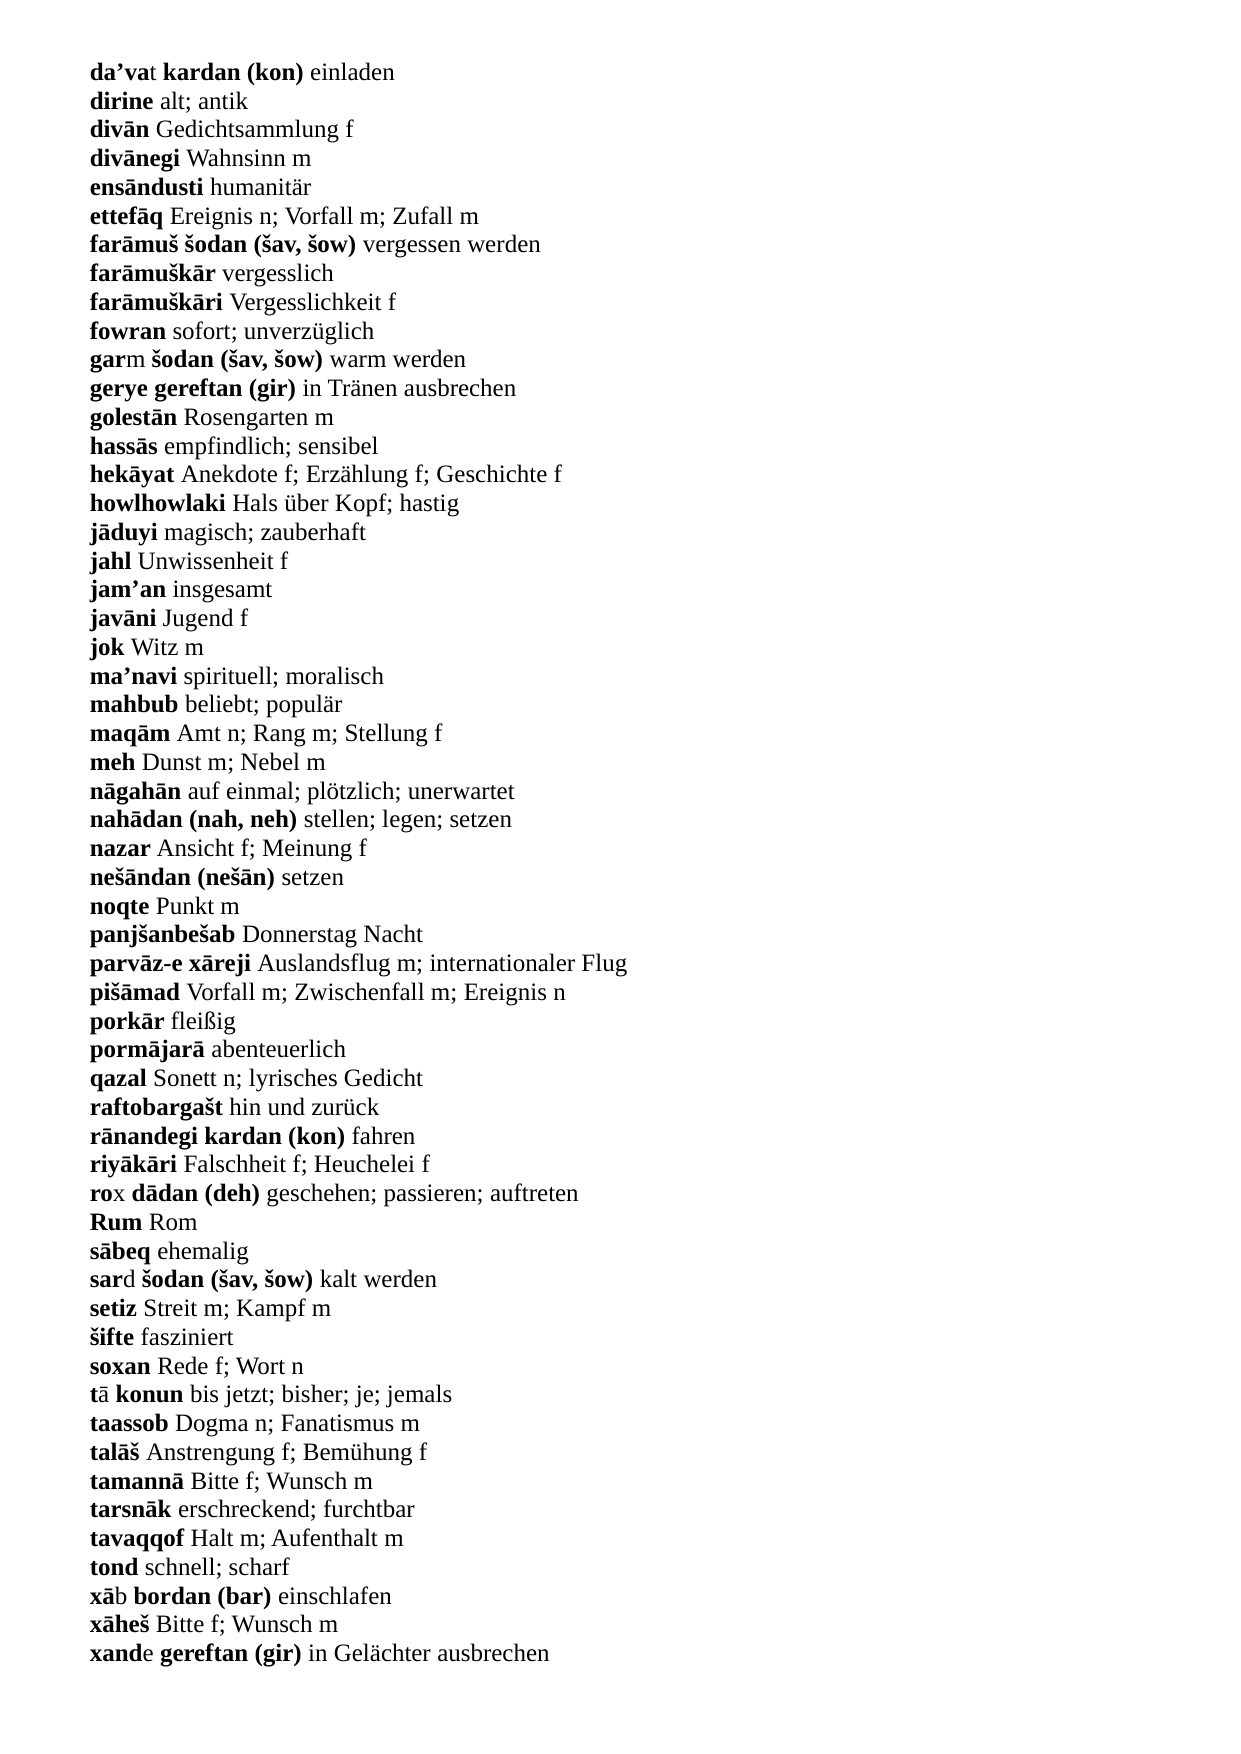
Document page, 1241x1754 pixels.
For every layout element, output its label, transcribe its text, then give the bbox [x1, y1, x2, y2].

text tarsnāk erschreckend; furchtbar [89, 1494, 1153, 1523]
text jāduyi magisch; zauberhaft [89, 517, 1153, 546]
text meh Dunst m; Nebel m [89, 747, 1153, 776]
text hekāyat Anekdote f; Erzählung f; Geschichte f [89, 459, 1153, 488]
text sard šodan (šav, šow) kalt werden [89, 1264, 1153, 1293]
text talāš Anstrengung f; Bemühung f [89, 1437, 1153, 1466]
text noqte Punkt m [89, 891, 1153, 919]
text nazar Ansicht f; Meinung f [89, 833, 1153, 862]
text pormājarā abenteuerlich [89, 1034, 1153, 1063]
text ettefāq Ereignis n; Vorfall m; Zufall m [89, 201, 1153, 229]
text taassob Dogma n; Fanatismus m [89, 1408, 1153, 1437]
text tond schnell; scharf [89, 1552, 1153, 1581]
text parvāz‐e xāreji Auslandsflug m; internationaler Flug [89, 948, 1153, 977]
text ensāndusti humanitär [89, 172, 1153, 201]
text riyākāri Falschheit f; Heuchelei f [89, 1149, 1153, 1178]
text jok Witz m [89, 632, 1153, 661]
text rox dādan (deh) geschehen; passieren; auftreten [89, 1178, 1153, 1207]
text javāni Jugend f [89, 603, 1153, 632]
text garm šodan (šav, šow) warm werden [89, 344, 1153, 373]
text nāgahān auf einmal; plötzlich; unerwartet [89, 776, 1153, 804]
text tā konun bis jetzt; bisher; je; jemals [89, 1379, 1153, 1408]
text xāb bordan (bar) einschlafen [89, 1581, 1153, 1609]
text jahl Unwissenheit f [89, 546, 1153, 574]
text tamannā Bitte f; Wunsch m [89, 1466, 1153, 1494]
text sābeq ehemalig [89, 1236, 1153, 1264]
text Rum Rom [89, 1207, 1153, 1236]
text setiz Streit m; Kampf m [89, 1293, 1153, 1322]
text rānandegi kardan (kon) fahren [89, 1121, 1153, 1149]
text golestān Rosengarten m [89, 402, 1153, 431]
text xande gereftan (gir) in Gelächter ausbrechen [89, 1638, 1153, 1667]
text farāmuš šodan (šav, šow) vergessen werden [89, 229, 1153, 258]
text ma’navi spirituell; moralisch [89, 661, 1153, 689]
text pišāmad Vorfall m; Zwischenfall m; Ereignis n [89, 977, 1153, 1006]
text dirine alt; antik [89, 86, 1153, 114]
text xāheš Bitte f; Wunsch m [89, 1609, 1153, 1638]
text divān Gedichtsammlung f [89, 114, 1153, 143]
text farāmuškār vergesslich [89, 258, 1153, 287]
text jam’an insgesamt [89, 574, 1153, 603]
text nahādan (nah, neh) stellen; legen; setzen [89, 804, 1153, 833]
text howlhowlaki Hals über Kopf; hastig [89, 488, 1153, 517]
text maqām Amt n; Rang m; Stellung f [89, 718, 1153, 747]
text porkār fleißig [89, 1006, 1153, 1034]
text soxan Rede f; Wort n [89, 1351, 1153, 1379]
text hassās empfindlich; sensibel [89, 431, 1153, 459]
text raftobargašt hin und zurück [89, 1092, 1153, 1121]
text mahbub beliebt; populär [89, 689, 1153, 718]
text šifte fasziniert [89, 1322, 1153, 1351]
text fowran sofort; unverzüglich [89, 316, 1153, 344]
text gerye gereftan (gir) in Tränen ausbrechen [89, 373, 1153, 402]
text nešāndan (nešān) setzen [89, 862, 1153, 891]
text da’vat kardan (kon) einladen [89, 57, 1153, 86]
text panjšanbešab Donnerstag Nacht [89, 919, 1153, 948]
text farāmuškāri Vergesslichkeit f [89, 287, 1153, 316]
text divānegi Wahnsinn m [89, 143, 1153, 172]
text tavaqqof Halt m; Aufenthalt m [89, 1523, 1153, 1552]
text qazal Sonett n; lyrisches Gedicht [89, 1063, 1153, 1092]
